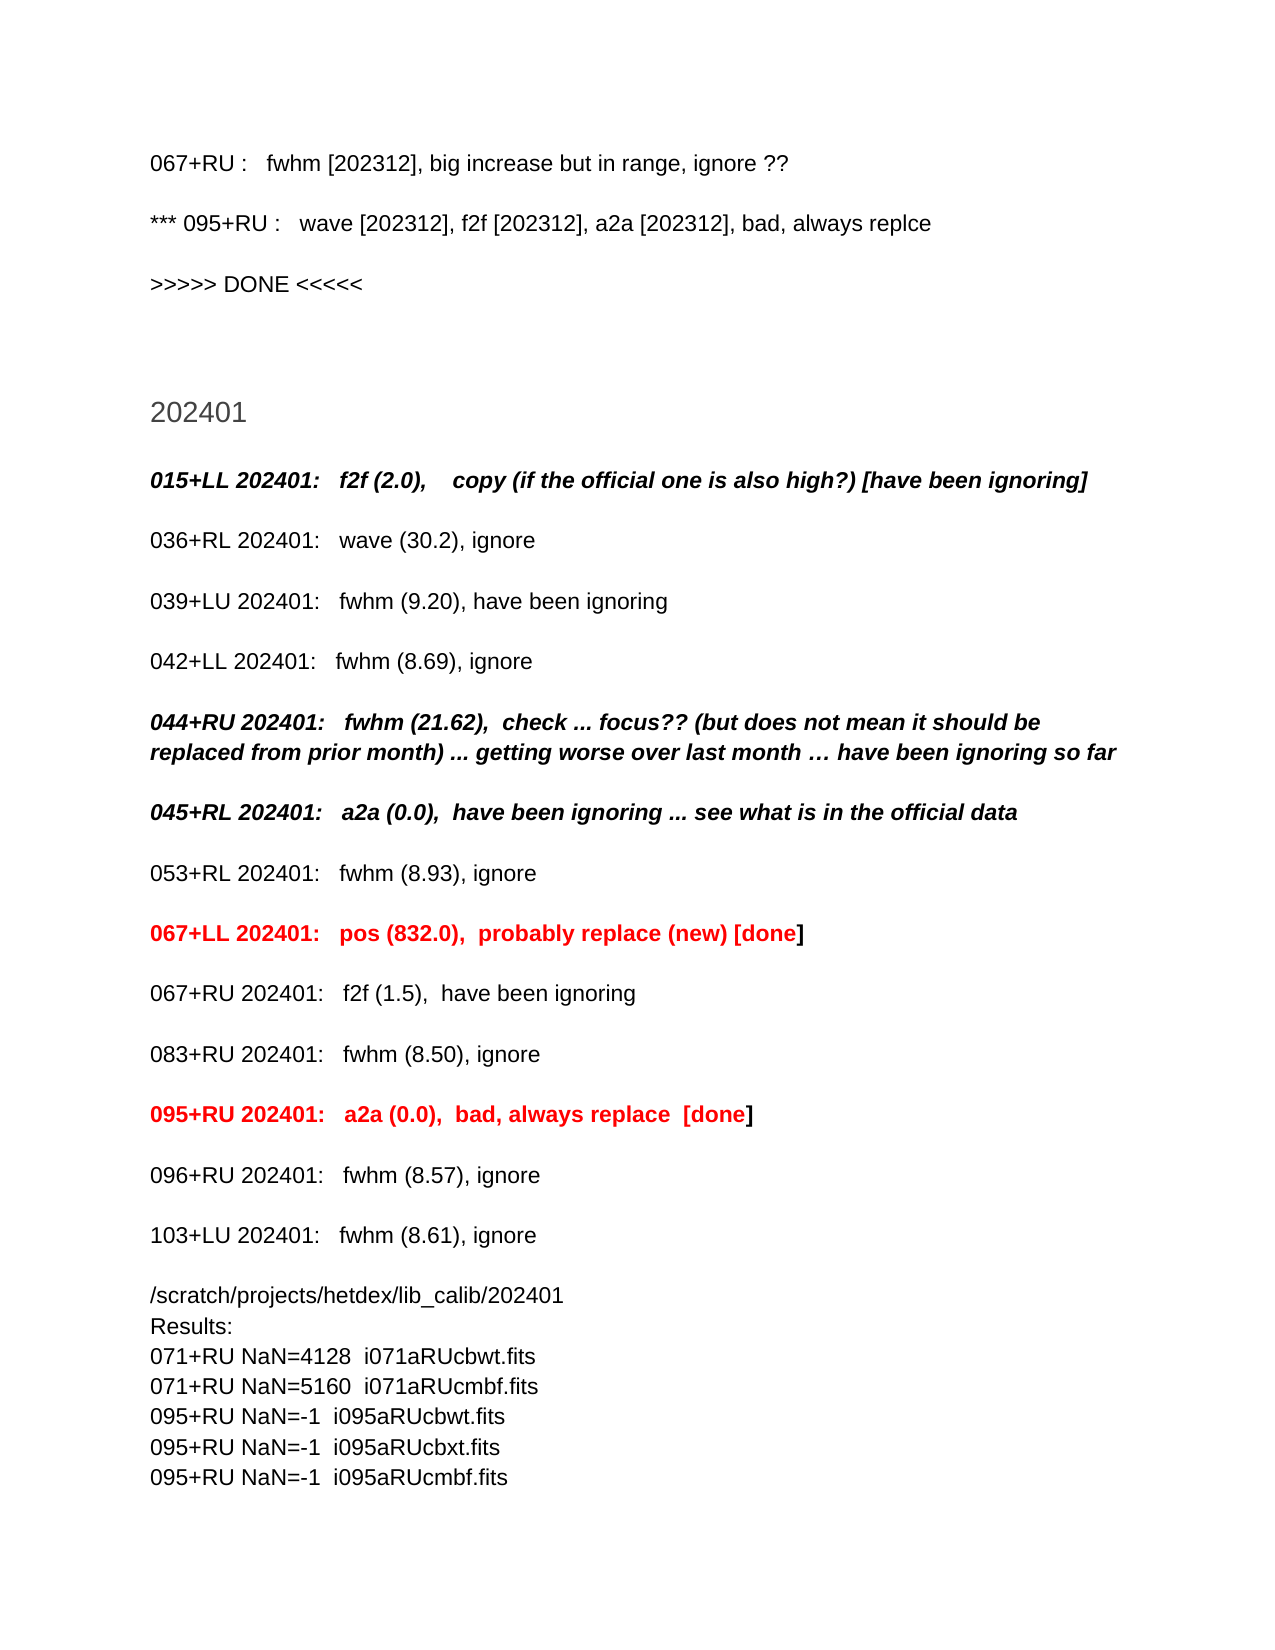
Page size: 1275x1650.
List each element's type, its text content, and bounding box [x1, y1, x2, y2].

text >>>>> DONE <<<<< [150, 271, 1125, 297]
text 067+LL 202401: pos (832.0), probably replace (new) [done] [150, 920, 1125, 946]
text 053+RL 202401: fwhm (8.93), ignore [150, 859, 1125, 886]
text 045+RL 202401: a2a (0.0), have been ignoring ... see what is in the official data [150, 799, 1125, 826]
text /scratch/projects/hetdex/lib_calib/202401 [150, 1282, 1125, 1309]
text 015+LL 202401: f2f (2.0), copy (if the official one is also high?) [have been ignoring] [150, 467, 1125, 493]
text Results: [150, 1313, 1125, 1339]
text 067+RU : fwhm [202312], big increase but in range, ignore ?? [150, 150, 1125, 176]
text 095+RU NaN=-1 i095aRUcbwt.fits [150, 1403, 1125, 1430]
text 044+RU 202401: fwhm (21.62), check ... focus?? (but does not mean it should be replaced from prior month) ... getting worse over last month … have been ignoring so far [150, 708, 1125, 765]
text 036+RL 202401: wave (30.2), ignore [150, 527, 1125, 554]
text 103+LU 202401: fwhm (8.61), ignore [150, 1222, 1125, 1248]
text 095+RU 202401: a2a (0.0), bad, always replace [done] [150, 1101, 1125, 1128]
text 042+LL 202401: fwhm (8.69), ignore [150, 648, 1125, 674]
text 095+RU NaN=-1 i095aRUcbxt.fits [150, 1433, 1125, 1460]
text 039+LU 202401: fwhm (9.20), have been ignoring [150, 588, 1125, 614]
text 083+RU 202401: fwhm (8.50), ignore [150, 1041, 1125, 1067]
subtitle 202401 [150, 395, 1125, 428]
text 067+RU 202401: f2f (1.5), have been ignoring [150, 980, 1125, 1007]
text 071+RU NaN=4128 i071aRUcbwt.fits [150, 1343, 1125, 1369]
text *** 095+RU : wave [202312], f2f [202312], a2a [202312], bad, always replce [150, 210, 1125, 237]
text 071+RU NaN=5160 i071aRUcmbf.fits [150, 1373, 1125, 1399]
text 096+RU 202401: fwhm (8.57), ignore [150, 1162, 1125, 1188]
text 095+RU NaN=-1 i095aRUcmbf.fits [150, 1464, 1125, 1490]
